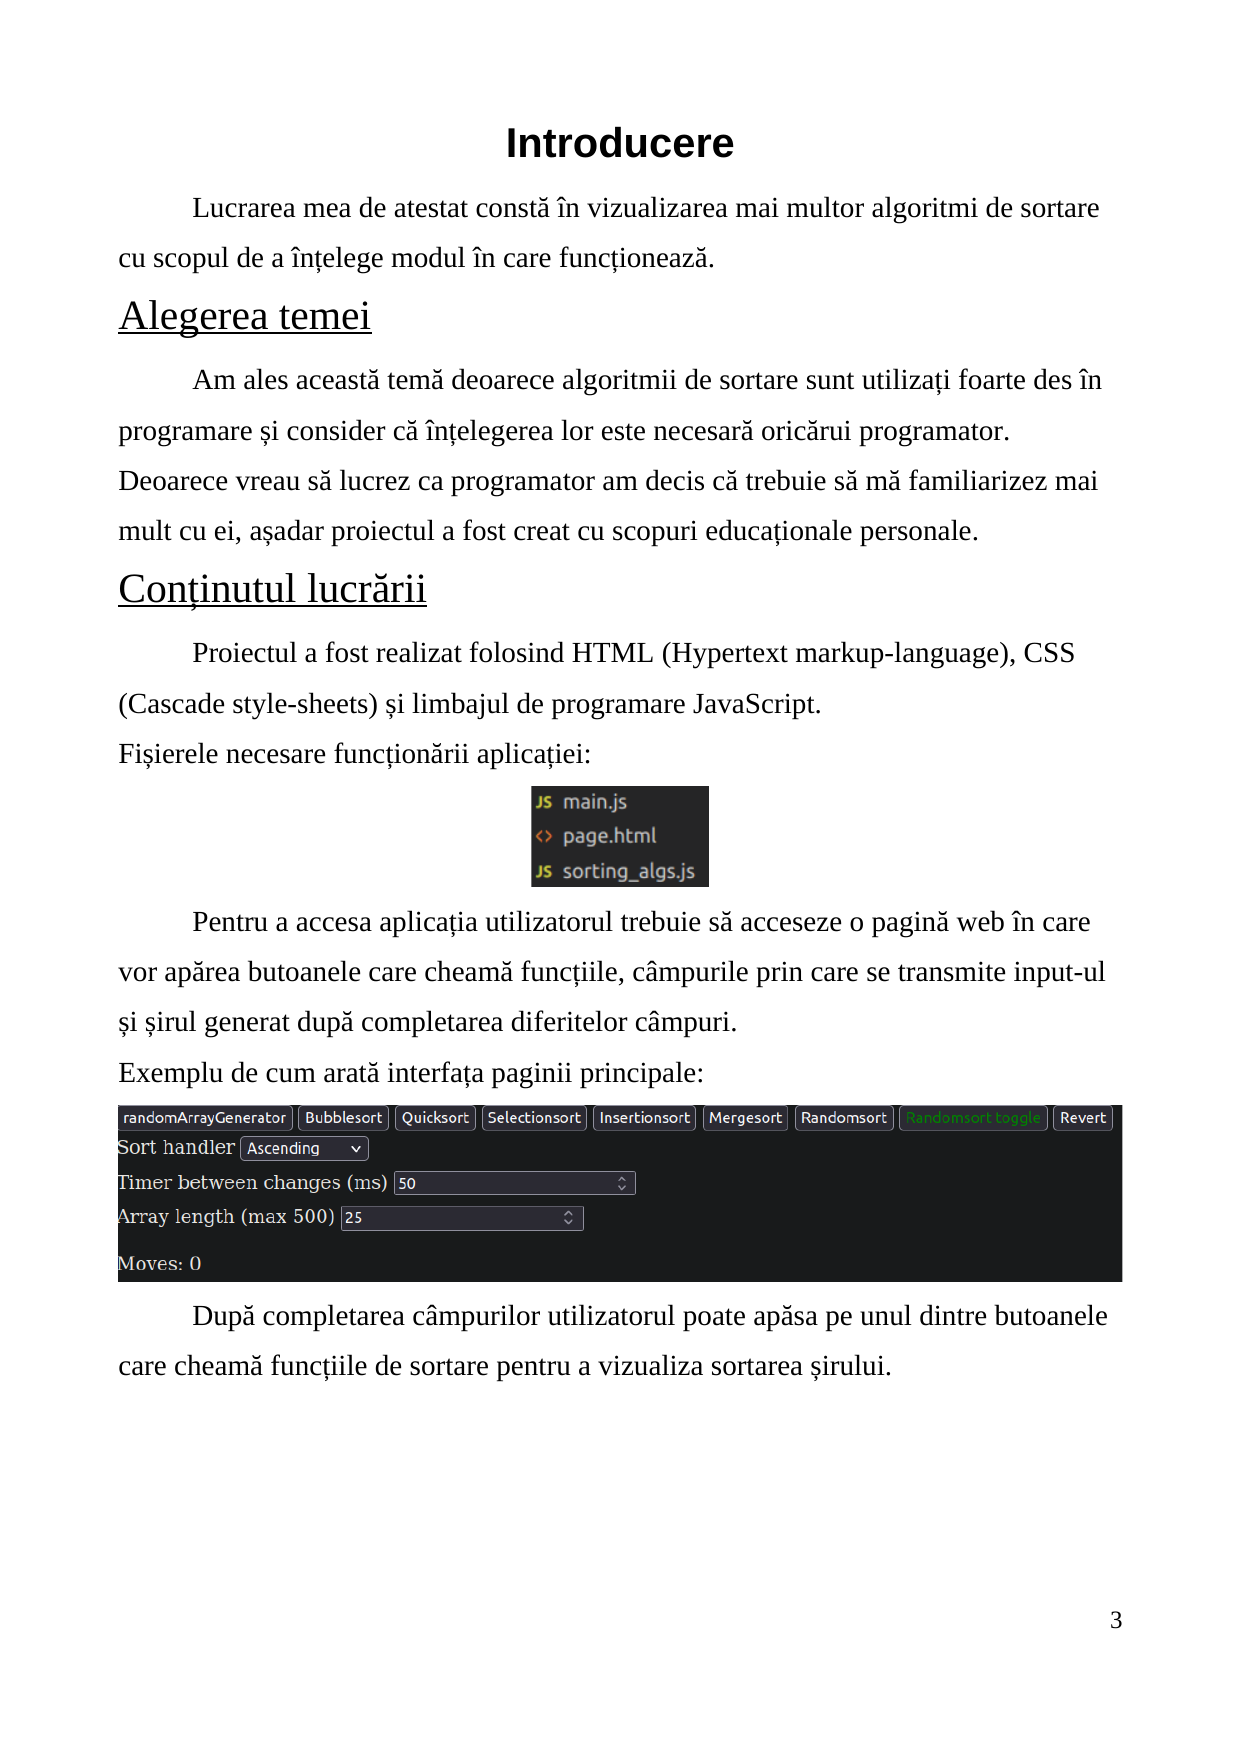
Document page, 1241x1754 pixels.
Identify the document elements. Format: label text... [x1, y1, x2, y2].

text Proiectul a fost realizat folosind HTML (Hypertext markup-language), CSS (Cascade style-sheets) și limbajul de programare JavaScript. [118, 636, 1122, 719]
text Alegerea temei [118, 291, 1122, 338]
text Pentru a accesa aplicația utilizatorul trebuie să acceseze o pagină web în care vor apărea butoanele care cheamă funcțiile, câmpurile prin care se transmite input-ul și șirul generat după completarea diferitelor câmpuri. [118, 787, 1122, 1038]
text După completarea câmpurilor utilizatorul poate apăsa pe unul dintre butoanele care cheamă funcțiile de sortare pentru a vizualiza sortarea șirului. [118, 1282, 1122, 1382]
text Lucrarea mea de atestat constă în vizualizarea mai multor algoritmi de sortare cu scopul de a înțelege modul în care funcționează. [118, 190, 1122, 274]
text Am ales această temă deoarece algoritmii de sortare sunt utilizați foarte des în programare și consider că înțelegerea lor este necesară oricărui programator. Deoarece vreau să lucrez ca programator am decis că trebuie să mă familiarizez mai mult cu ei, așadar proiectul a fost creat cu scopuri educaționale personale. [118, 362, 1122, 547]
text Exemplu de cum arată interfața paginii principale: [118, 1055, 1122, 1088]
picture [531, 786, 709, 887]
picture [118, 1105, 1123, 1282]
text Fișierele necesare funcționării aplicației: [118, 736, 1122, 770]
text Introducere [118, 118, 1122, 166]
text Conținutul lucrării [118, 564, 1122, 612]
